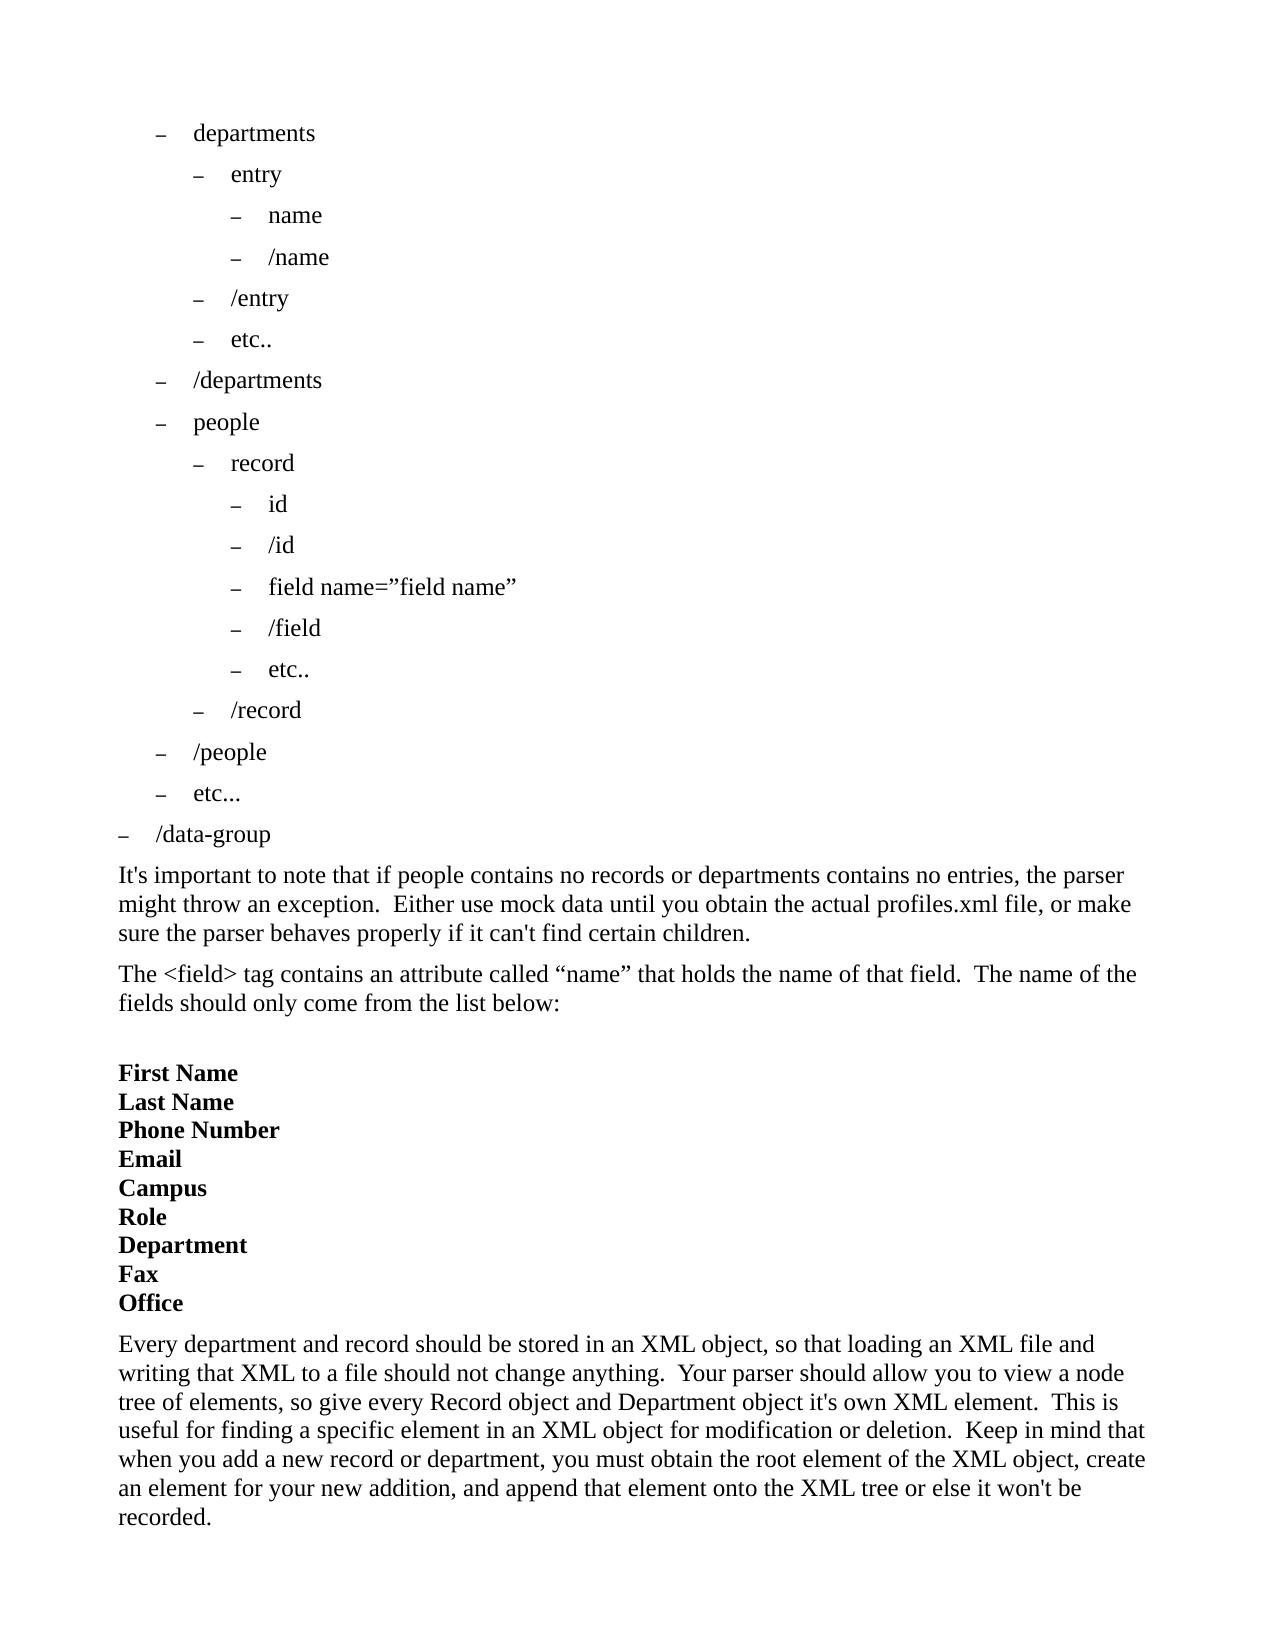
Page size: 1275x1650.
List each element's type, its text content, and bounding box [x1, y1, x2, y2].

text Every department and record should be stored in an XML object, so that loading an XML file and writing that XML to a file should not change anything. Your parser should allow you to view a node tree of elements, so give every Record object and Department object it's own XML element. This is useful for finding a specific element in an XML object for modification or deletion. Keep in mind that when you add a new record or department, you must obtain the root element of the XML object, create an element for your new addition, and append that element onto the XML tree or else it won't be recorded. [118, 1329, 1157, 1531]
list name [231, 201, 1157, 229]
text First Name Last Name Phone Number Email Campus Role Department Fax Office [118, 1029, 1157, 1317]
list /data-group [118, 819, 1157, 848]
text The <field> tag contains an attribute called “name” that holds the name of that field. The name of the fields should only come from the list below: [118, 959, 1157, 1017]
list /id [231, 531, 1157, 559]
list record [193, 448, 1157, 477]
list etc.. [231, 654, 1157, 683]
list id [231, 489, 1157, 518]
list field name=”field name” [231, 572, 1157, 601]
list etc.. [193, 324, 1157, 353]
list /people [156, 737, 1157, 766]
list /record [193, 696, 1157, 724]
text It's important to note that if people contains no records or departments contains no entries, the parser might throw an exception. Either use mock data until you obtain the actual profiles.xml file, or make sure the parser behaves properly if it can't find certain children. [118, 861, 1157, 947]
list entry [193, 159, 1157, 188]
list departments [156, 118, 1157, 147]
list /field [231, 613, 1157, 642]
list etc... [156, 778, 1157, 807]
list /departments [156, 366, 1157, 394]
list /name [231, 242, 1157, 271]
list people [156, 407, 1157, 436]
list /entry [193, 283, 1157, 312]
